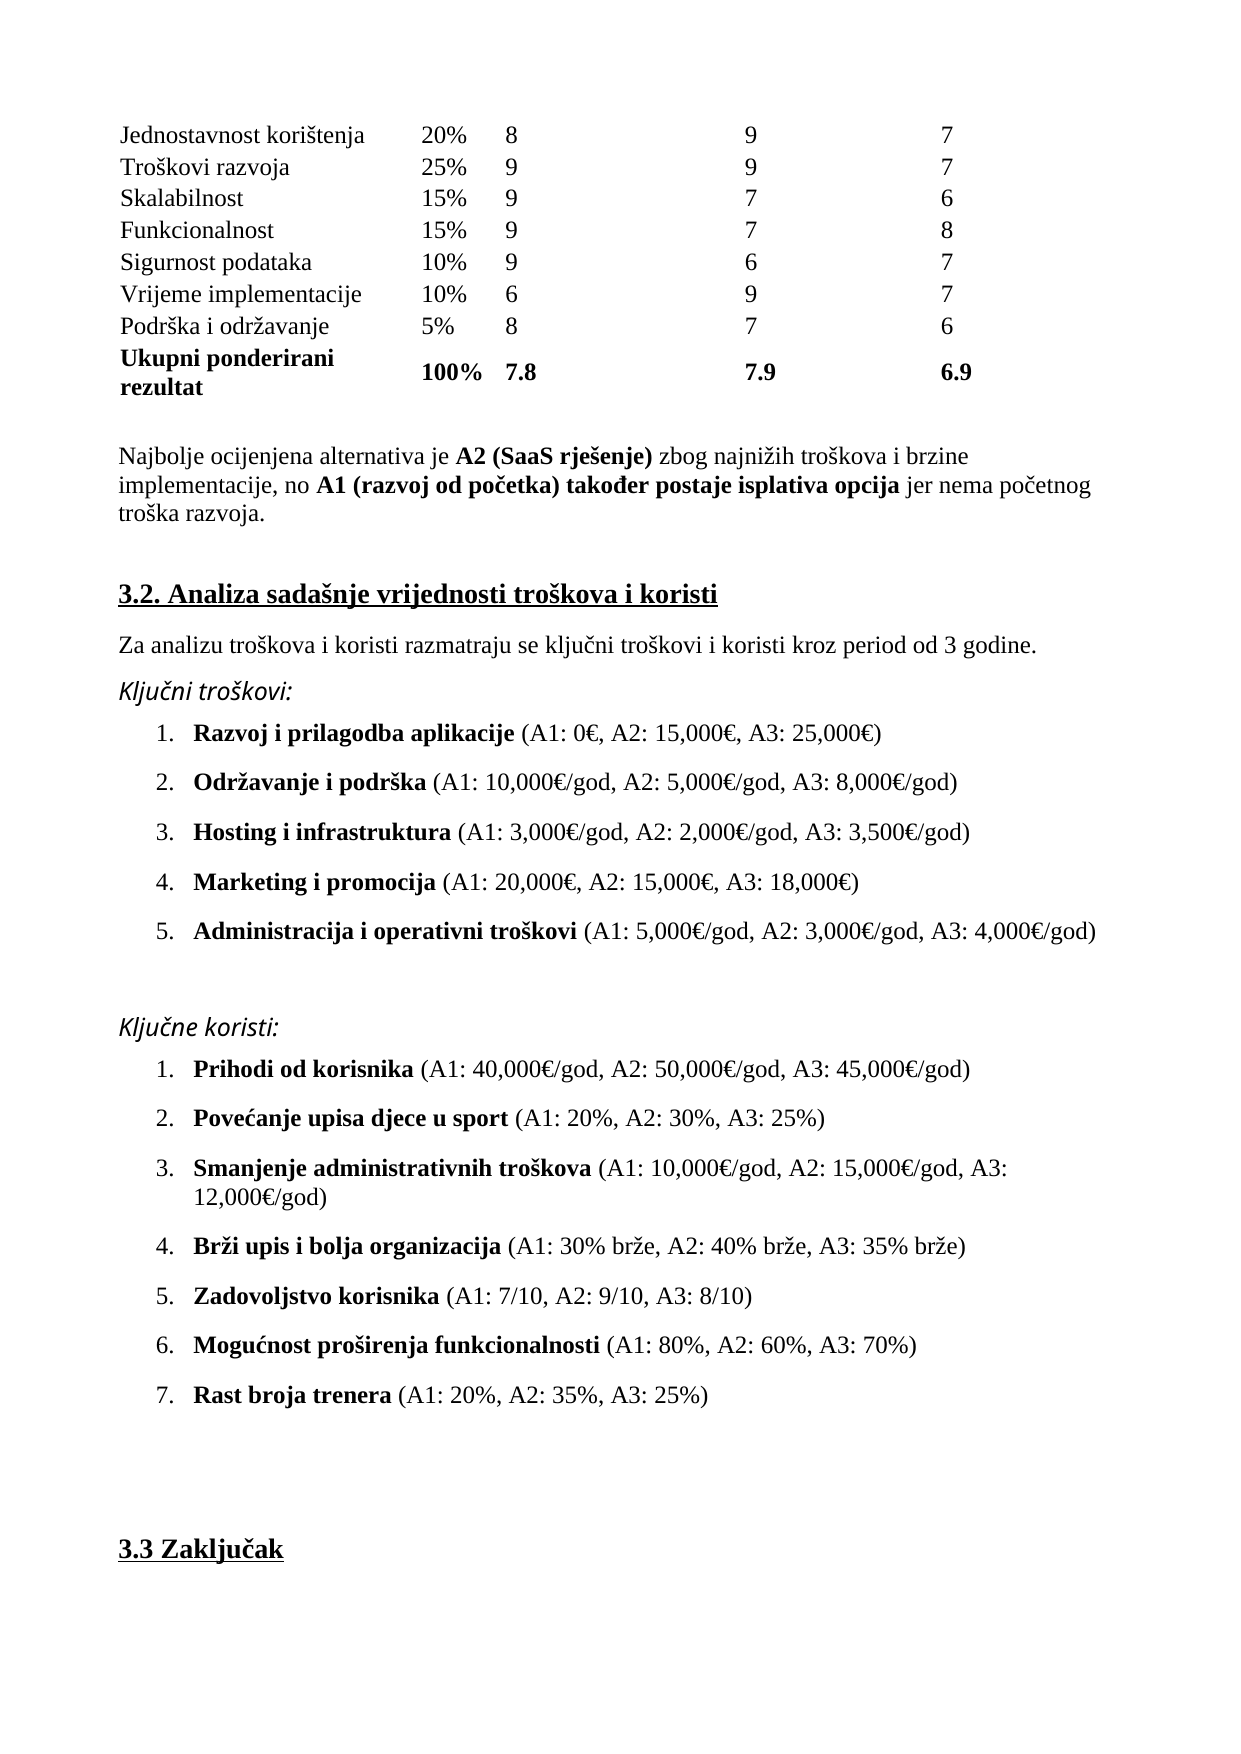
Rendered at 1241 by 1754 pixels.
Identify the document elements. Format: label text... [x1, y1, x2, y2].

table_cell 7.8 [504, 341, 743, 402]
list Mogućnost proširenja funkcionalnosti (A1: 80%, A2: 60%, A3: 70%) [156, 1330, 1122, 1359]
table_cell 7 [743, 309, 939, 341]
table_cell 15% [420, 182, 504, 214]
table_cell 100% [420, 341, 504, 402]
table_cell 20% [420, 118, 504, 150]
text Najbolje ocijenjena alternativa je A2 (SaaS rješenje) zbog najnižih troškova i brzine implementacije, no A1 (razvoj od početka) također postaje isplativa opcija jer nema početnog troška razvoja. [118, 441, 1122, 527]
table_cell 5% [420, 309, 504, 341]
table_cell 9 [743, 150, 939, 182]
table_cell 25% [420, 150, 504, 182]
table_cell 6 [743, 246, 939, 277]
list Administracija i operativni troškovi (A1: 5,000€/god, A2: 3,000€/god, A3: 4,000€/god) [156, 916, 1122, 945]
table_cell 9 [504, 214, 743, 246]
table_cell 8 [939, 214, 1122, 246]
table_cell 7 [743, 214, 939, 246]
list Rast broja trenera (A1: 20%, A2: 35%, A3: 25%) [156, 1380, 1122, 1409]
table_cell 15% [420, 214, 504, 246]
table_cell 7 [939, 118, 1122, 150]
list Marketing i promocija (A1: 20,000€, A2: 15,000€, A3: 18,000€) [156, 867, 1122, 895]
table_cell 10% [420, 246, 504, 277]
table_cell 9 [504, 182, 743, 214]
table_cell 6 [939, 309, 1122, 341]
list Brži upis i bolja organizacija (A1: 30% brže, A2: 40% brže, A3: 35% brže) [156, 1231, 1122, 1260]
subtitle 3.3 Zaključak [118, 1532, 1122, 1565]
table_cell Podrška i održavanje [118, 309, 419, 341]
table_cell Ukupni ponderirani rezultat [118, 341, 419, 402]
subtitle Ključni troškovi: [118, 673, 1122, 707]
table_cell 6 [504, 278, 743, 309]
table_cell 9 [743, 278, 939, 309]
table_cell 6 [939, 182, 1122, 214]
table_cell Skalabilnost [118, 182, 419, 214]
table_cell 8 [504, 118, 743, 150]
list Razvoj i prilagodba aplikacije (A1: 0€, A2: 15,000€, A3: 25,000€) [156, 718, 1122, 747]
table_cell 7 [939, 278, 1122, 309]
table_cell Troškovi razvoja [118, 150, 419, 182]
table_cell 7 [743, 182, 939, 214]
table_cell 10% [420, 278, 504, 309]
subtitle Ključne koristi: [118, 1009, 1122, 1043]
list Povećanje upisa djece u sport (A1: 20%, A2: 30%, A3: 25%) [156, 1103, 1122, 1132]
table_cell Jednostavnost korištenja [118, 118, 419, 150]
table_cell 6.9 [939, 341, 1122, 402]
subtitle 3.2. Analiza sadašnje vrijednosti troškova i koristi [118, 577, 1122, 609]
table_cell Vrijeme implementacije [118, 278, 419, 309]
list Hosting i infrastruktura (A1: 3,000€/god, A2: 2,000€/god, A3: 3,500€/god) [156, 817, 1122, 846]
table_cell 9 [743, 118, 939, 150]
table_cell 9 [504, 246, 743, 277]
table_cell Sigurnost podataka [118, 246, 419, 277]
list Održavanje i podrška (A1: 10,000€/god, A2: 5,000€/god, A3: 8,000€/god) [156, 767, 1122, 796]
list Zadovoljstvo korisnika (A1: 7/10, A2: 9/10, A3: 8/10) [156, 1281, 1122, 1309]
table_cell 7 [939, 150, 1122, 182]
table_cell 9 [504, 150, 743, 182]
list Prihodi od korisnika (A1: 40,000€/god, A2: 50,000€/god, A3: 45,000€/god) [156, 1054, 1122, 1082]
list Smanjenje administrativnih troškova (A1: 10,000€/god, A2: 15,000€/god, A3: 12,000€/god) [156, 1153, 1122, 1210]
table_cell Funkcionalnost [118, 214, 419, 246]
table_cell 7.9 [743, 341, 939, 402]
table_cell 8 [504, 309, 743, 341]
text Za analizu troškova i koristi razmatraju se ključni troškovi i koristi kroz period od 3 godine. [118, 630, 1122, 659]
table_cell 7 [939, 246, 1122, 277]
